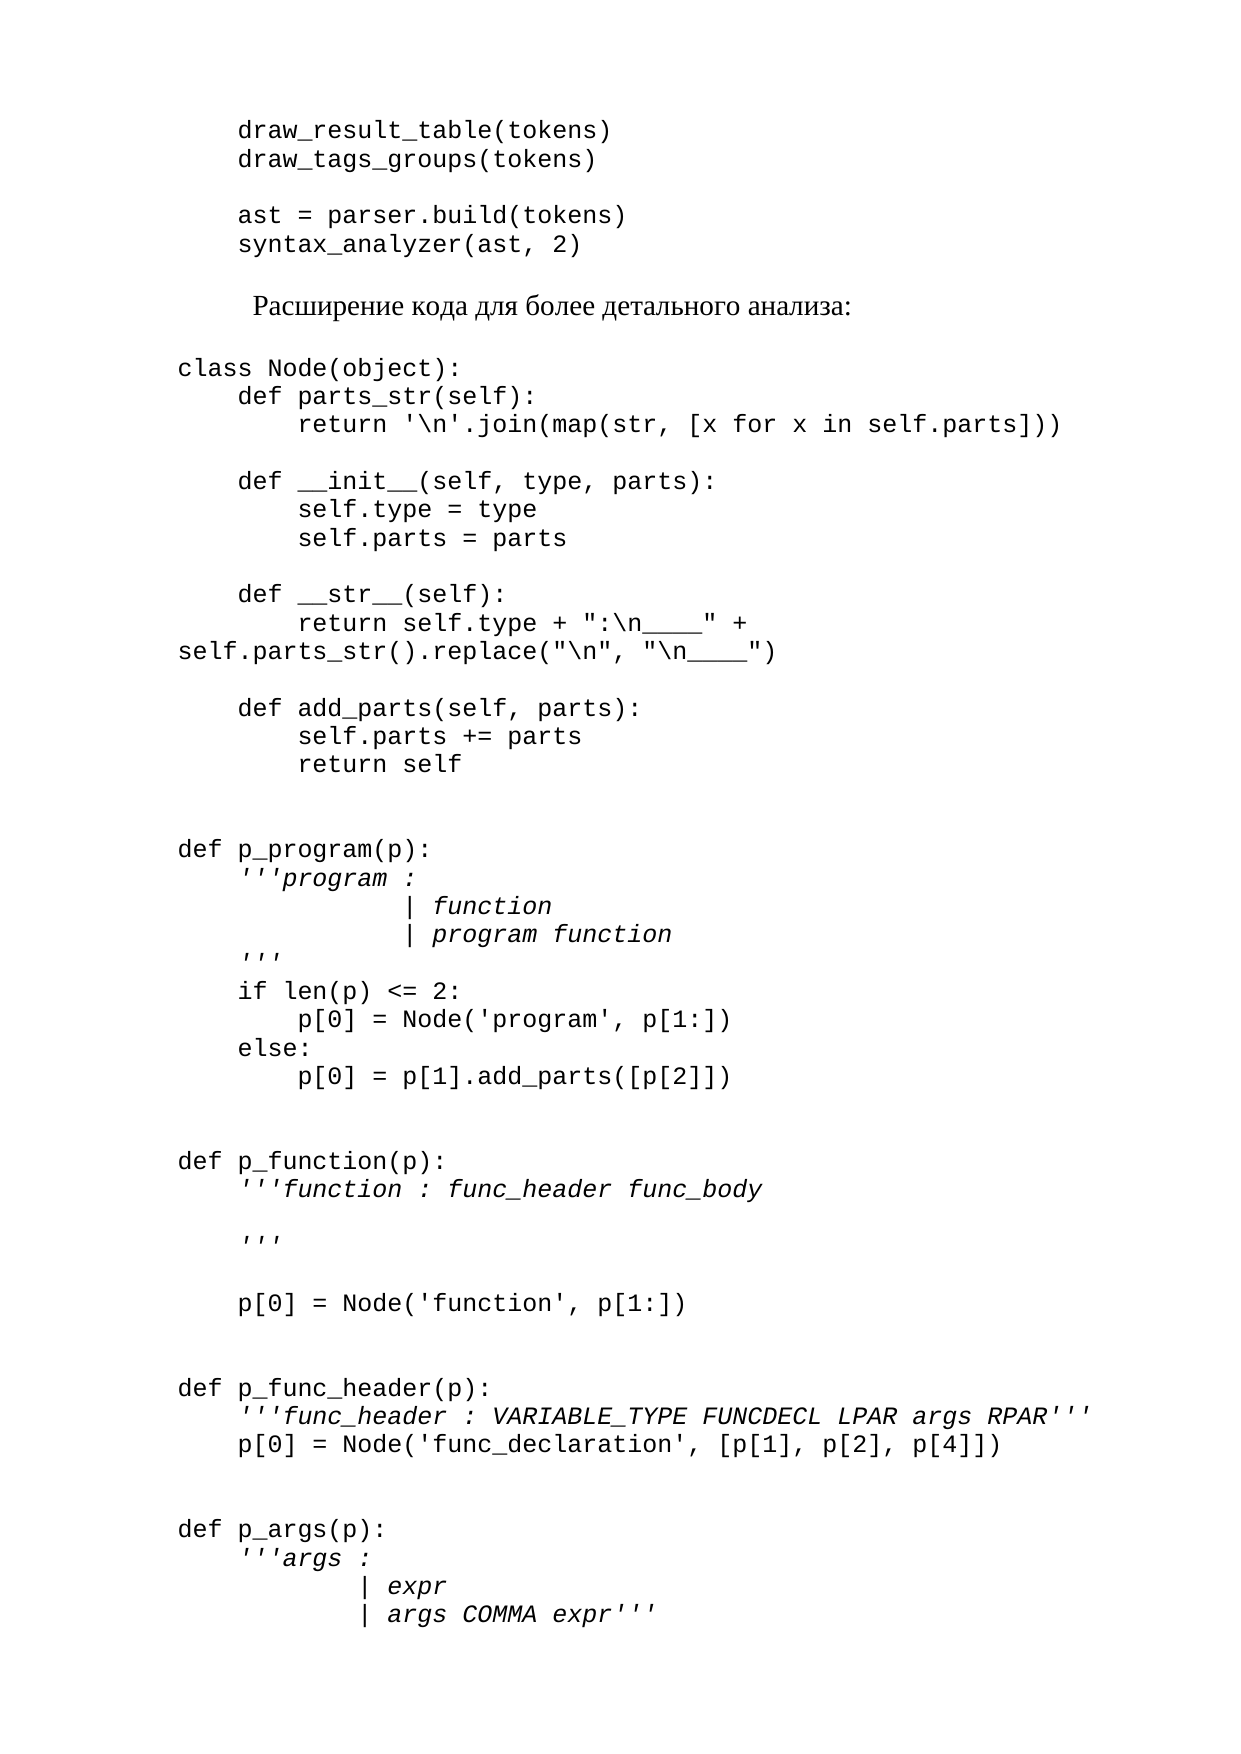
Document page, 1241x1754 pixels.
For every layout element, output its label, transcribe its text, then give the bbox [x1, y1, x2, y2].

text Расширение кода для более детального анализа: [177, 288, 1152, 322]
text class Node(object): def parts_str(self): return '\n'.join(map(str, [x for x in self.parts])) def __init__(self, type, parts): self.type = type self.parts = parts def __str__(self): return self.type + ":\n____" + self.parts_str().replace("\n", "\n____") def add_parts(self, parts): self.parts += parts return self def p_program(p): '''program : | function | program function ''' if len(p) <= 2: p[0] = Node('program', p[1:]) else: p[0] = p[1].add_parts([p[2]]) def p_function(p): '''function : func_header func_body ''' p[0] = Node('function', p[1:]) def p_func_header(p): '''func_header : VARIABLE_TYPE FUNCDECL LPAR args RPAR''' p[0] = Node('func_declaration', [p[1], p[2], p[4]]) def p_args(p): '''args : | expr | args COMMA expr''' [177, 355, 1152, 1630]
text draw_result_table(tokens) draw_tags_groups(tokens) ast = parser.build(tokens) syntax_analyzer(ast, 2) [177, 118, 1152, 260]
